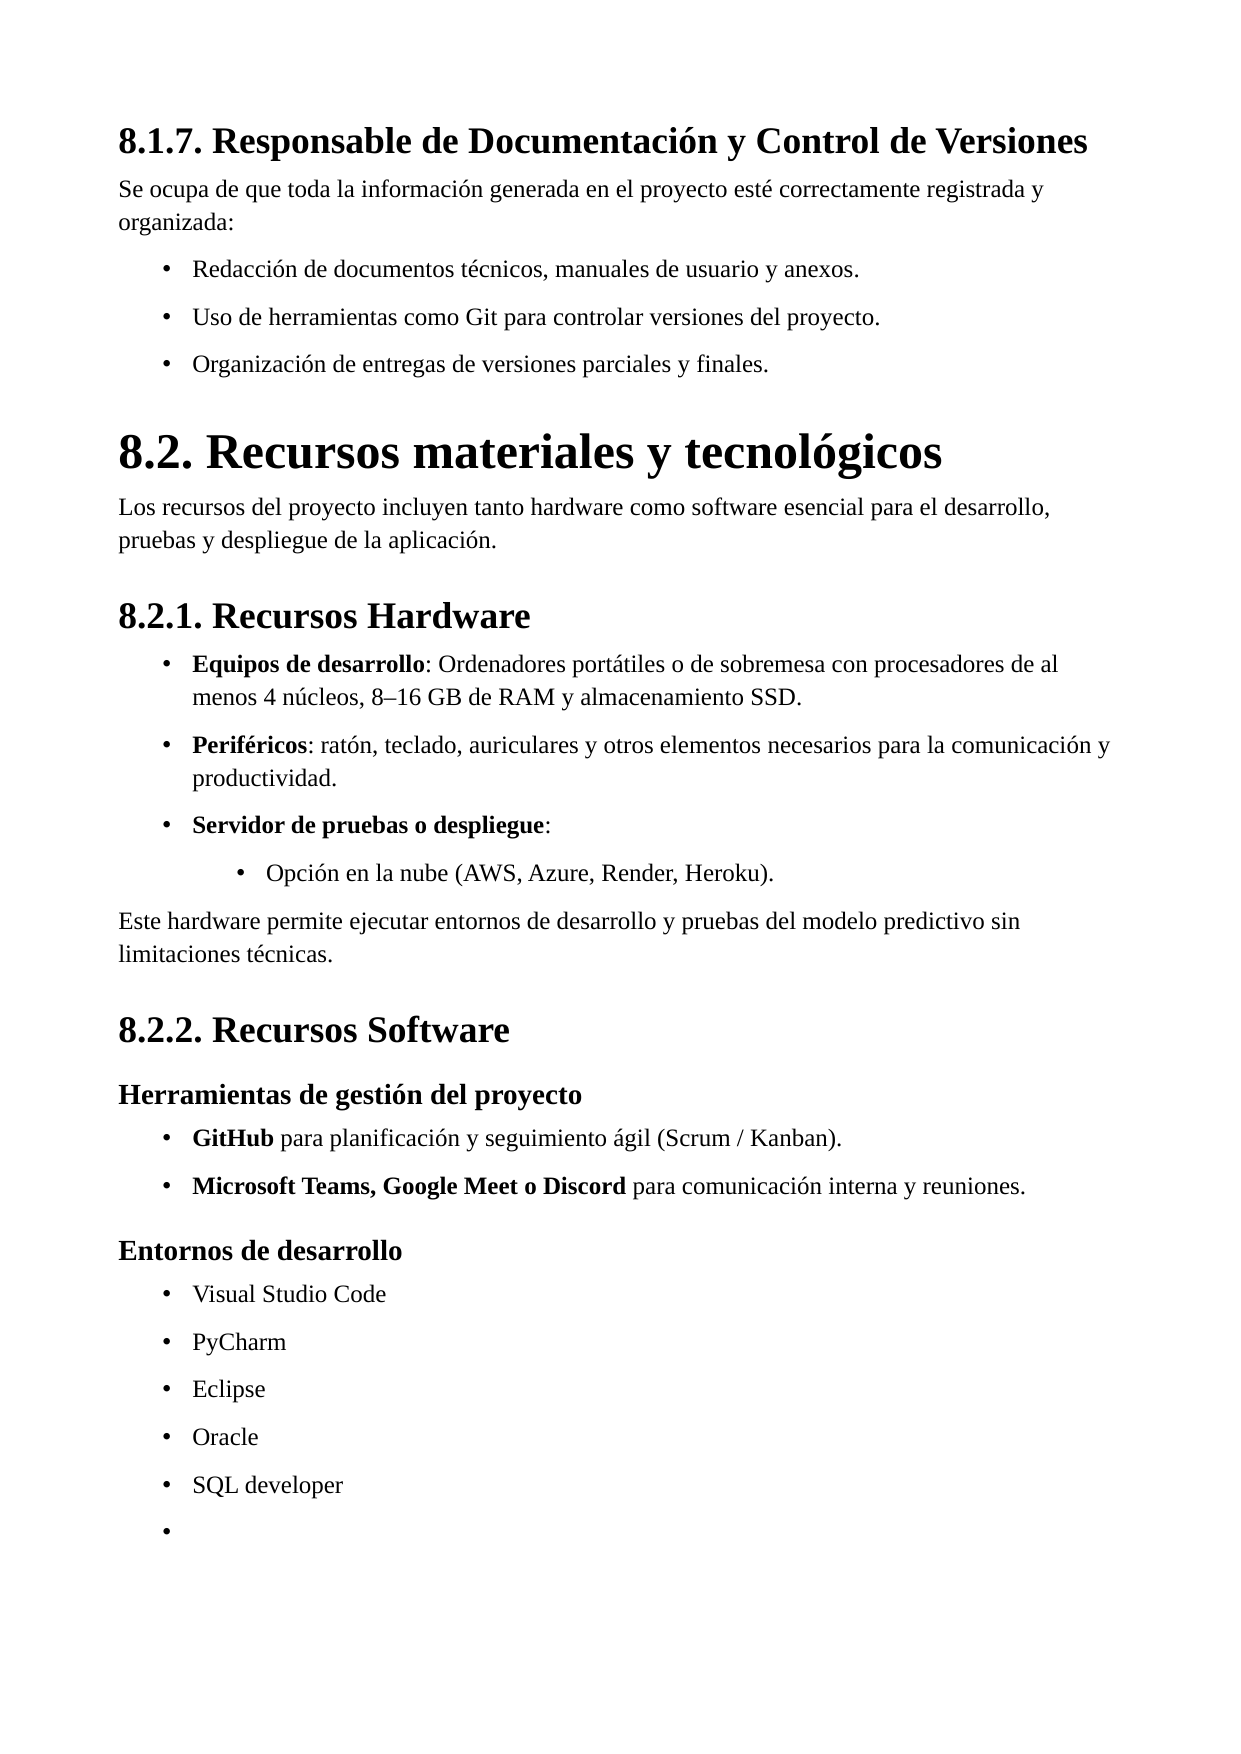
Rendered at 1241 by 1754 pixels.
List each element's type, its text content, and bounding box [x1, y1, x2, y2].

subtitle 8.1.7. Responsable de Documentación y Control de Versiones [118, 118, 1122, 161]
list Microsoft Teams, Google Meet o Discord para comunicación interna y reuniones. [162, 1171, 1122, 1200]
list Redacción de documentos técnicos, manuales de usuario y anexos. [162, 254, 1122, 283]
subtitle Herramientas de gestión del proyecto [118, 1077, 1122, 1111]
subtitle Entornos de desarrollo [118, 1233, 1122, 1267]
subtitle 8.2. Recursos materiales y tecnológicos [118, 422, 1122, 480]
list Visual Studio Code [162, 1279, 1122, 1308]
list Periféricos: ratón, teclado, auriculares y otros elementos necesarios para la comunicación y productividad. [162, 730, 1122, 792]
list SQL developer [162, 1470, 1122, 1498]
list Oracle [162, 1422, 1122, 1451]
list Eclipse [162, 1374, 1122, 1403]
subtitle 8.2.2. Recursos Software [118, 1007, 1122, 1050]
list PyCharm [162, 1327, 1122, 1356]
text Se ocupa de que toda la información generada en el proyecto esté correctamente registrada y organizada: [118, 174, 1122, 236]
list Uso de herramientas como Git para controlar versiones del proyecto. [162, 302, 1122, 331]
list Opción en la nube (AWS, Azure, Render, Heroku). [236, 858, 1122, 887]
subtitle 8.2.1. Recursos Hardware [118, 594, 1122, 637]
text Este hardware permite ejecutar entornos de desarrollo y pruebas del modelo predictivo sin limitaciones técnicas. [118, 906, 1122, 967]
list GitHub para planificación y seguimiento ágil (Scrum / Kanban). [162, 1123, 1122, 1152]
text Los recursos del proyecto incluyen tanto hardware como software esencial para el desarrollo, pruebas y despliegue de la aplicación. [118, 492, 1122, 554]
list Organización de entregas de versiones parciales y finales. [162, 349, 1122, 378]
list Servidor de pruebas o despliegue: [162, 811, 1122, 839]
list Equipos de desarrollo: Ordenadores portátiles o de sobremesa con procesadores de al menos 4 núcleos, 8–16 GB de RAM y almacenamiento SSD. [162, 649, 1122, 711]
